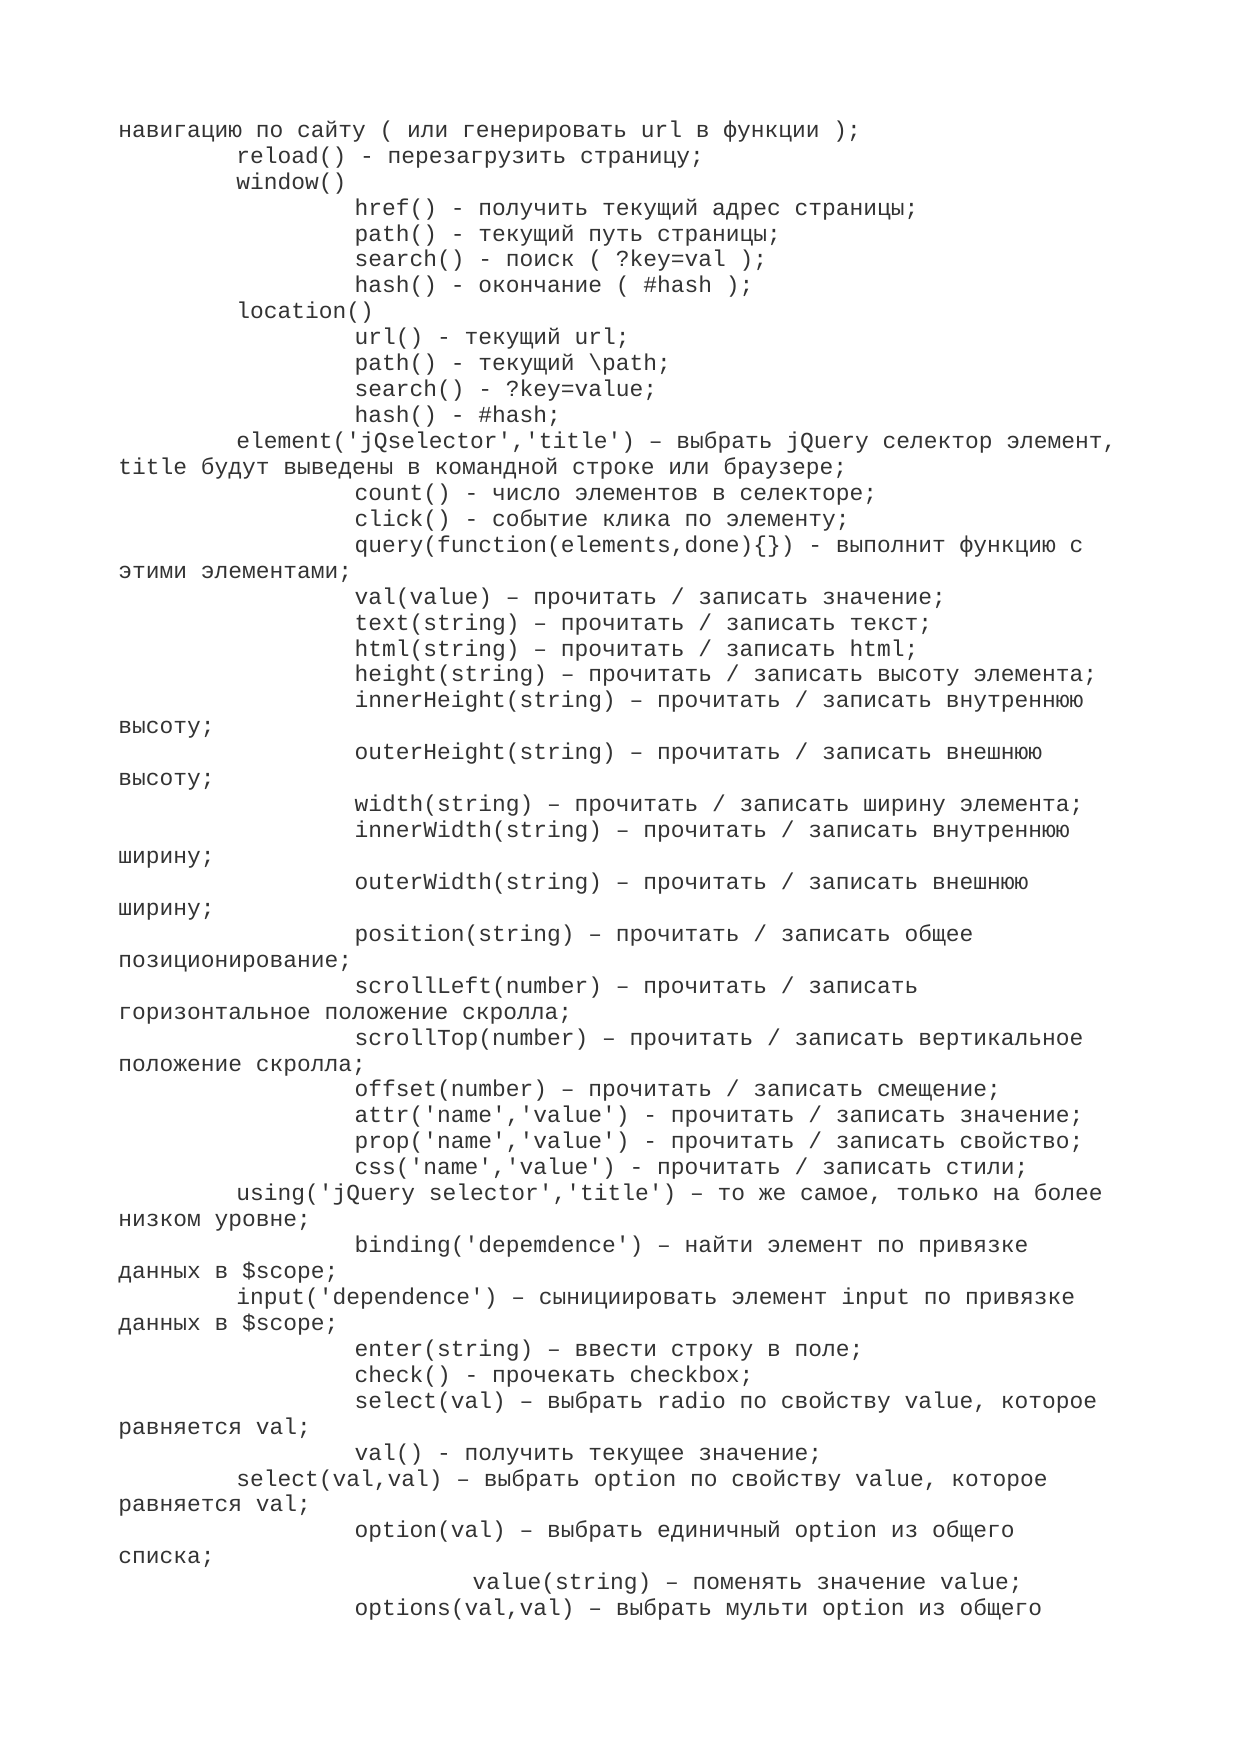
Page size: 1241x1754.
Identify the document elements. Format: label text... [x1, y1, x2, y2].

text options(val,val) – выбрать мульти option из общего [118, 1597, 1122, 1622]
text click() - событие клика по элементу; [118, 507, 1122, 533]
text url() - текущий url; [118, 326, 1122, 352]
text position(string) – прочитать / записать общее позиционирование; [118, 922, 1122, 974]
text html(string) – прочитать / записать html; [118, 637, 1122, 663]
text using('jQuery selector','title') – то же самое, только на более низком уровне; [118, 1182, 1122, 1233]
text query(function(elements,done){}) - выполнит функцию с этими элементами; [118, 533, 1122, 585]
text scrollTop(number) – прочитать / записать вертикальное положение скролла; [118, 1026, 1122, 1078]
text innerHeight(string) – прочитать / записать внутреннюю высоту; [118, 689, 1122, 741]
text input('dependence') – сынициировать элемент input по привязке данных в $scope; [118, 1285, 1122, 1337]
text location() [118, 300, 1122, 326]
text select(val,val) – выбрать option по свойству value, которое равняется val; [118, 1467, 1122, 1519]
text scrollLeft(number) – прочитать / записать горизонтальное положение скролла; [118, 974, 1122, 1026]
text path() - текущий \path; [118, 352, 1122, 377]
text element('jQselector','title') – выбрать jQuery селектор элемент, title будут выведены в командной строке или браузере; [118, 429, 1122, 481]
text hash() - #hash; [118, 403, 1122, 429]
text search() - поиск ( ?key=val ); [118, 248, 1122, 274]
text навигацию по сайту ( или генерировать url в функции ); [118, 118, 1122, 144]
text css('name','value') - прочитать / записать стили; [118, 1156, 1122, 1182]
text value(string) – поменять значение value; [118, 1571, 1122, 1597]
text val() - получить текущее значение; [118, 1441, 1122, 1467]
text href() - получить текущий адрес страницы; [118, 196, 1122, 222]
text option(val) – выбрать единичный option из общего списка; [118, 1519, 1122, 1571]
text count() - число элементов в селекторе; [118, 481, 1122, 507]
text path() - текущий путь страницы; [118, 222, 1122, 248]
text enter(string) – ввести строку в поле; [118, 1337, 1122, 1363]
text height(string) – прочитать / записать высоту элемента; [118, 663, 1122, 689]
text val(value) – прочитать / записать значение; [118, 585, 1122, 611]
text reload() - перезагрузить страницу; [118, 144, 1122, 170]
text check() - прочекать checkbox; [118, 1363, 1122, 1389]
text search() - ?key=value; [118, 377, 1122, 403]
text text(string) – прочитать / записать текст; [118, 611, 1122, 637]
text innerWidth(string) – прочитать / записать внутреннюю ширину; [118, 818, 1122, 870]
text hash() - окончание ( #hash ); [118, 274, 1122, 300]
text attr('name','value') - прочитать / записать значение; [118, 1104, 1122, 1130]
text width(string) – прочитать / записать ширину элемента; [118, 792, 1122, 818]
text outerWidth(string) – прочитать / записать внешнюю ширину; [118, 870, 1122, 922]
text outerHeight(string) – прочитать / записать внешнюю высоту; [118, 741, 1122, 792]
text select(val) – выбрать radio по свойству value, которое равняется val; [118, 1389, 1122, 1441]
text offset(number) – прочитать / записать смещение; [118, 1078, 1122, 1104]
text prop('name','value') - прочитать / записать свойство; [118, 1130, 1122, 1156]
text window() [118, 170, 1122, 196]
text binding('depemdence') – найти элемент по привязке данных в $scope; [118, 1233, 1122, 1285]
